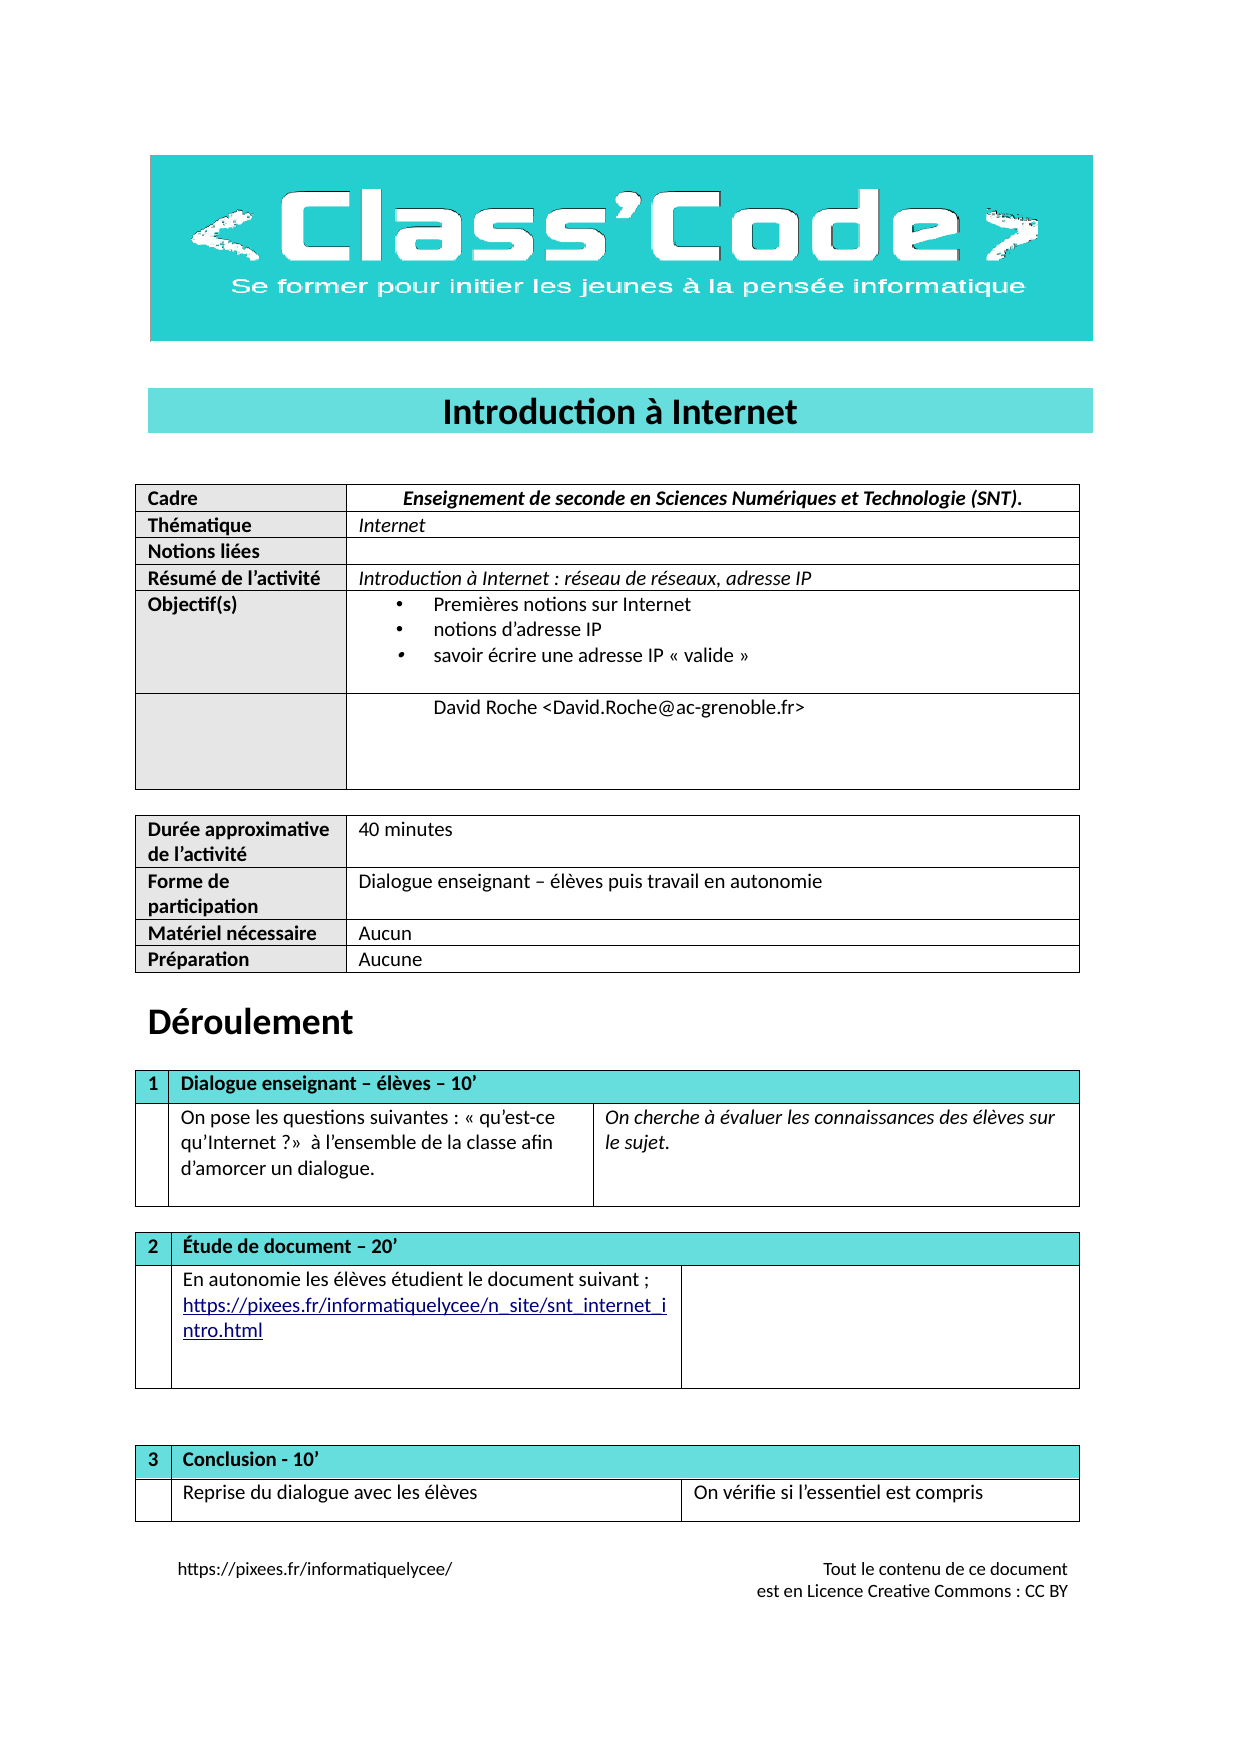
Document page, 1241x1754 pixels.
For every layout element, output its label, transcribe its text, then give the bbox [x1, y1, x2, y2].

table_cell [136, 694, 346, 789]
table_cell David Roche <David.Roche@ac-grenoble.fr> [347, 694, 1079, 789]
table_cell Dialogue enseignant – élèves puis travail en autonomie [347, 868, 1079, 919]
table_cell [136, 1480, 171, 1521]
table_cell Forme de participation [136, 868, 346, 919]
table_header Durée approximative de l’activité [136, 816, 346, 867]
table_cell En autonomie les élèves étudient le document suivant ; https://pixees.fr/informatiquelycee/n_site/snt_internet_intro.html [172, 1266, 681, 1388]
table_cell On vérifie si l’essentiel est compris [682, 1480, 1079, 1521]
table_header Cadre [136, 485, 346, 511]
table_cell [136, 1266, 171, 1388]
table_cell Notions liées [136, 538, 346, 564]
table_cell Introduction à Internet : réseau de réseaux, adresse IP [347, 565, 1079, 590]
table_cell Premières notions sur Internet notions d’adresse IP savoir écrire une adresse IP « valide » [347, 591, 1079, 693]
table_cell [682, 1266, 1079, 1388]
table_cell Reprise du dialogue avec les élèves [172, 1480, 681, 1521]
text Introduction à Internet [148, 388, 1093, 433]
table_cell On cherche à évaluer les connaissances des élèves sur le sujet. [594, 1104, 1079, 1206]
table_cell Résumé de l’activité [136, 565, 346, 590]
table_header Dialogue enseignant – élèves – 10’ [169, 1071, 1079, 1103]
table_header Étude de document – 20’ [172, 1233, 1079, 1265]
table_header Conclusion - 10’ [172, 1446, 1079, 1478]
table_header 40 minutes [347, 816, 1079, 867]
picture [150, 155, 1093, 342]
table_header 1 [136, 1071, 168, 1103]
table_cell Thématique [136, 512, 346, 537]
table_cell Préparation [136, 946, 346, 972]
table_cell [347, 538, 1079, 564]
table_cell On pose les questions suivantes : « qu’est-ce qu’Internet ?» à l’ensemble de la classe afin d’amorcer un dialogue. [169, 1104, 593, 1206]
table_cell Aucun [347, 920, 1079, 945]
table_cell Internet [347, 512, 1079, 537]
table_header 3 [136, 1446, 171, 1478]
table_cell Objectif(s) [136, 591, 346, 693]
table_header Enseignement de seconde en Sciences Numériques et Technologie (SNT). [347, 485, 1079, 511]
table_cell [136, 1104, 168, 1206]
table_cell Matériel nécessaire [136, 920, 346, 945]
table_header 2 [136, 1233, 171, 1265]
text Déroulement [148, 998, 1093, 1044]
table_cell Aucune [347, 946, 1079, 972]
